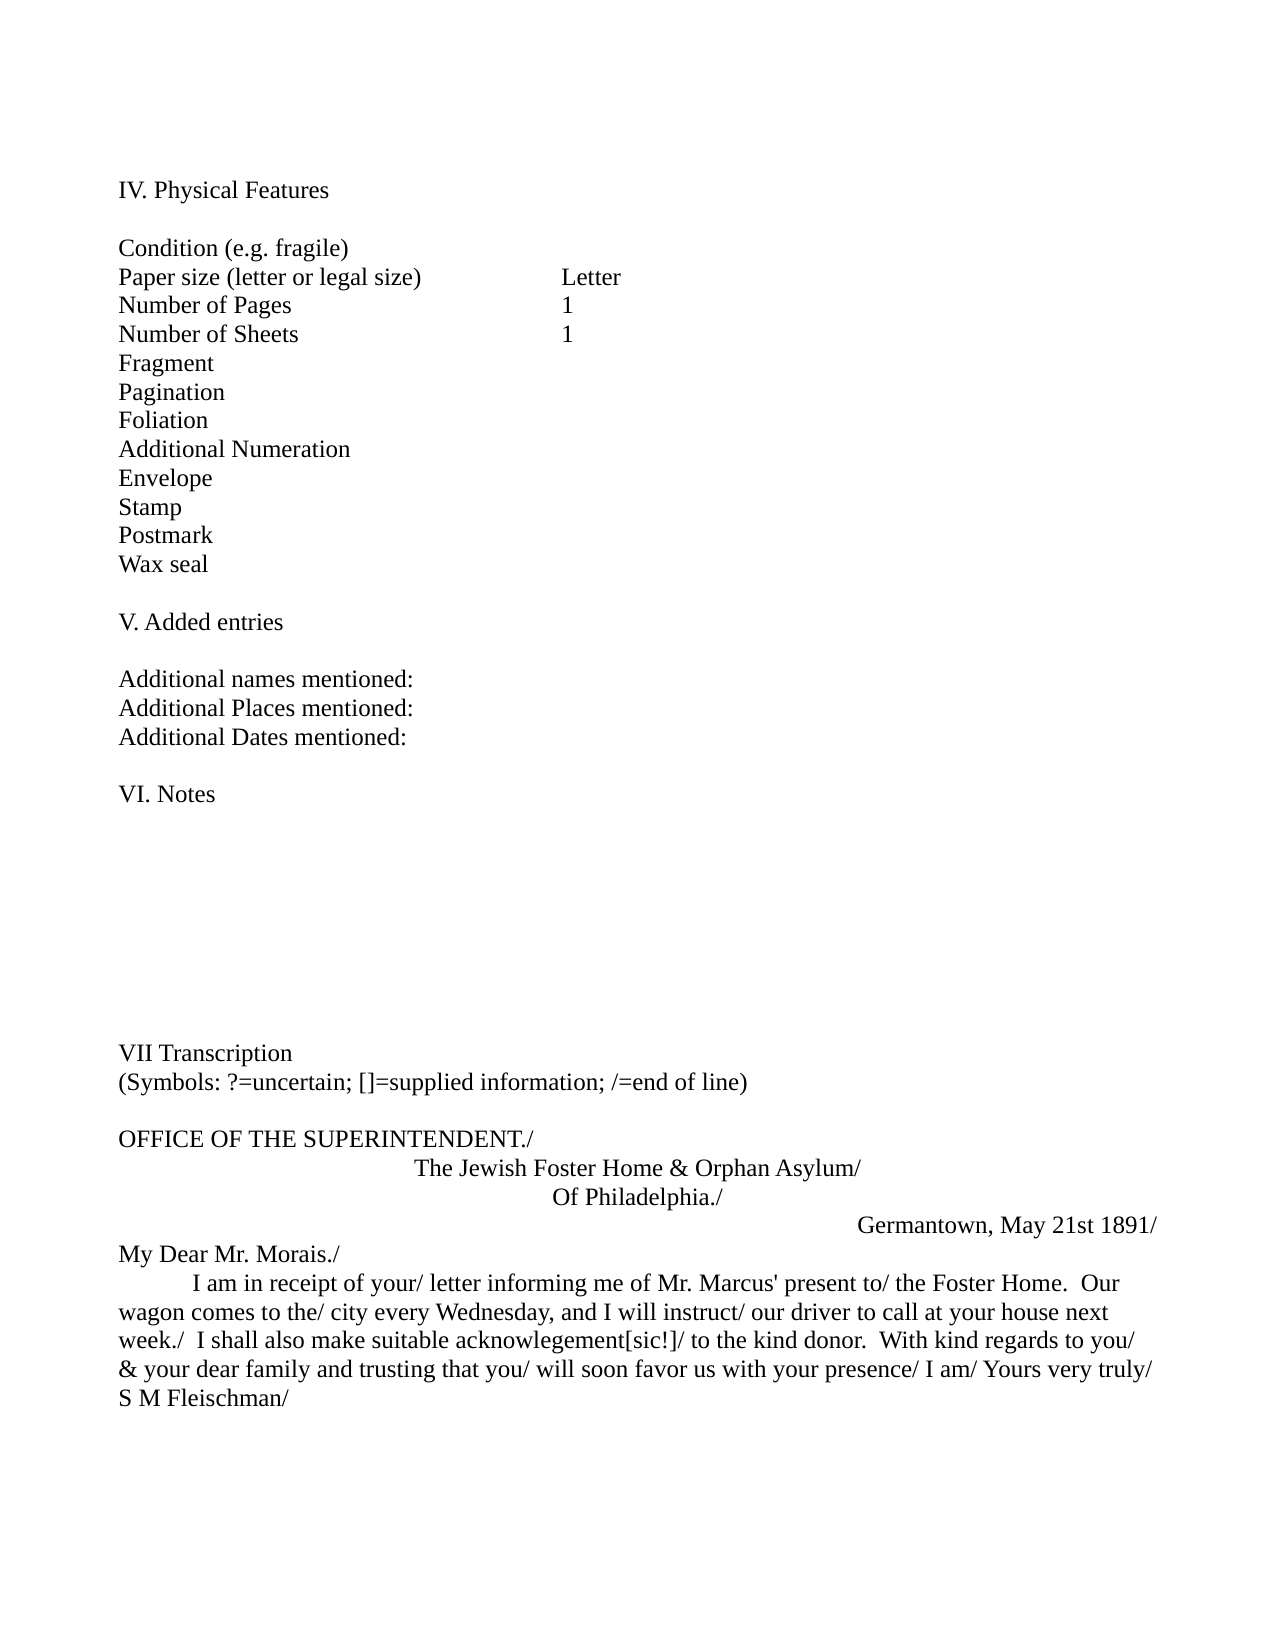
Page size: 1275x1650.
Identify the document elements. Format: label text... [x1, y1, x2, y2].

text Additional names mentioned: [118, 664, 1157, 693]
text Additional Numeration [118, 434, 1157, 463]
text Postma rk [118, 521, 1157, 549]
text VI. Notes [118, 779, 1157, 808]
text VII Transcription [118, 1038, 1157, 1067]
text I am in receipt of your/ letter informing me of Mr. Marcus' present to/ the Foster Home. Our wagon comes to the/ city every Wednesday, and I will instruct/ our driver to call at your house next week./ I shall also make suitable acknowlegement[sic!]/ to the kind donor. With kind regards to you/ & your dear family and trusting that you/ will soon favor us with your presence/ I am/ Yours very truly/ S M Fleischman/ [118, 1268, 1157, 1412]
text Paper size (letter or legal size) Letter [118, 262, 1157, 291]
text Pagination [118, 377, 1157, 406]
text Number of Sheets 1 [118, 319, 1157, 348]
text Fragment [118, 348, 1157, 377]
text Germantown, May 21st 1891/ [118, 1211, 1157, 1239]
text Foliation [118, 406, 1157, 434]
text Condition (e.g. fragile) [118, 233, 1157, 262]
text The Jewish Foster Home & Orphan Asylum/ [118, 1153, 1157, 1182]
text My Dear Mr. Morais./ [118, 1239, 1157, 1268]
text Number of Pages 1 [118, 291, 1157, 319]
text OFFICE OF THE SUPERINTENDENT./ [118, 1124, 1157, 1153]
text Of Philadelphia./ [118, 1182, 1157, 1211]
text Additional Places mentioned: [118, 693, 1157, 722]
text Stamp [118, 492, 1157, 521]
text V. Added entries [118, 607, 1157, 636]
text Additional Dates mentioned: [118, 722, 1157, 751]
text Wax seal [118, 549, 1157, 578]
text Envelope [118, 463, 1157, 492]
text (Symbols: ?=uncertain; []=supplied information; /=end of line) [118, 1067, 1157, 1096]
text IV. Physical Features [118, 176, 1157, 204]
